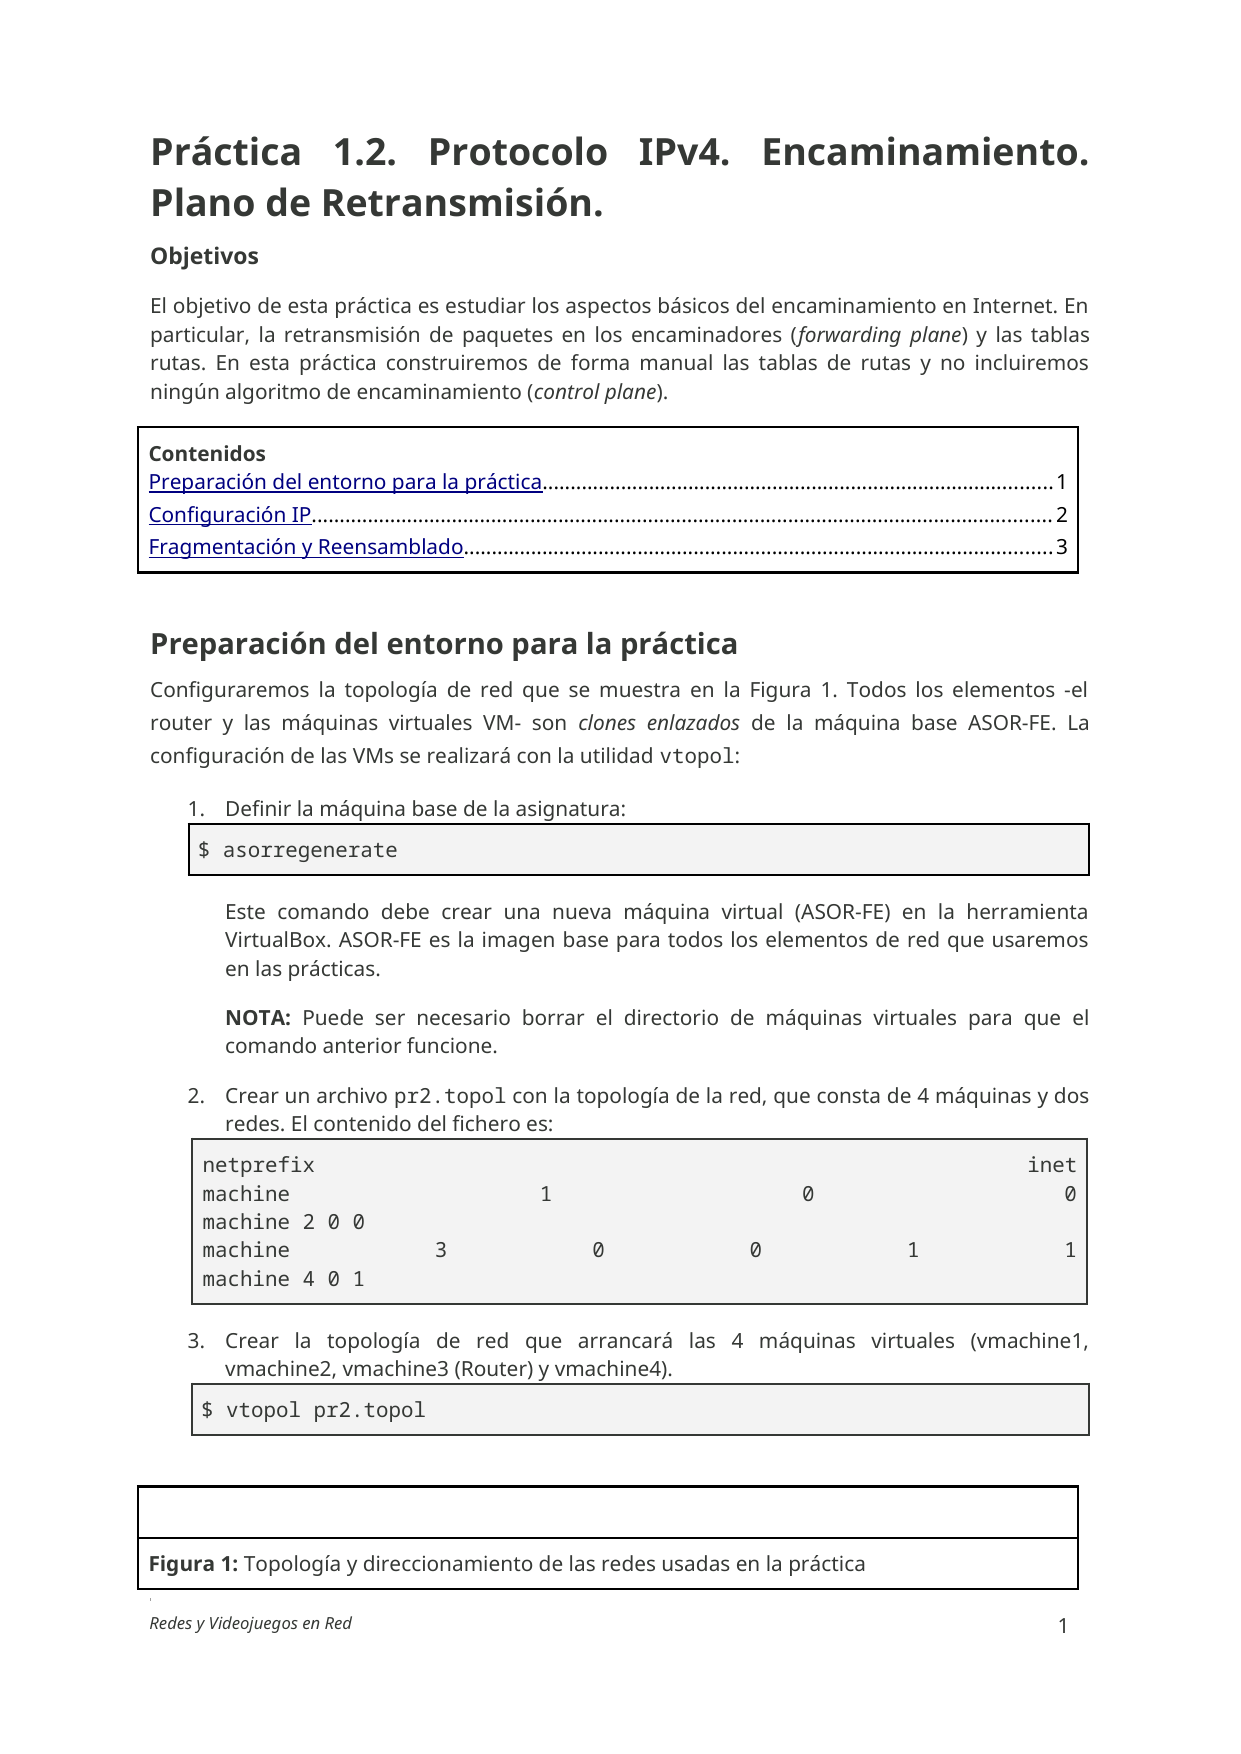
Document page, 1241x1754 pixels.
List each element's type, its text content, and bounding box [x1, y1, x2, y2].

text El objetivo de esta práctica es estudiar los aspectos básicos del encaminamiento en Internet. En particular, la retransmisión de paquetes en los encaminadores (forwarding plane) y las tablas rutas. En esta práctica construiremos de forma manual las tablas de rutas y no incluiremos ningún algoritmo de encaminamiento (control plane). [150, 292, 1090, 405]
table_header [139, 1488, 1077, 1537]
text Este comando debe crear una nueva máquina virtual (ASOR-FE) en la herramienta VirtualBox. ASOR-FE es la imagen base para todos los elementos de red que usaremos en las prácticas. [225, 897, 1090, 982]
table_header Contenidos Preparación del entorno para la práctica 1 Configuración IP 2 Fragmentación y Reensamblado 3 [139, 428, 1077, 571]
table_header netprefix inet machine 1 0 0 machine 2 0 0 machine 3 0 0 1 1 machine 4 0 1 [193, 1140, 1086, 1303]
table_header $ vtopol pr2.topol [193, 1385, 1088, 1434]
subtitle Preparación del entorno para la práctica [150, 623, 1090, 663]
text NOTA: Puede ser necesario borrar el directorio de máquinas virtuales para que el comando anterior funcione. [225, 1003, 1090, 1060]
list Crear la topología de red que arrancará las 4 máquinas virtuales (vmachine1, vmachine2, vmachine3 (Router) y vmachine4). [187, 1326, 1090, 1383]
text Objetivos [150, 239, 1090, 271]
text Práctica 1.2. Protocolo IPv4. Encaminamiento. Plano de Retransmisión. [150, 125, 1090, 227]
list Definir la máquina base de la asignatura: [187, 794, 1090, 823]
table_header $ asorregenerate [190, 825, 1088, 874]
text Configuraremos la topología de red que se muestra en la Figura 1. Todos los elementos -el router y las máquinas virtuales VM- son clones enlazados de la máquina base ASOR-FE. La configuración de las VMs se realizará con la utilidad vtopol: [150, 676, 1090, 769]
table_cell Figura 1: Topología y direccionamiento de las redes usadas en la práctica [139, 1539, 1077, 1588]
list Crear un archivo pr2.topol con la topología de la red, que consta de 4 máquinas y dos redes. El contenido del fichero es: [187, 1081, 1090, 1138]
